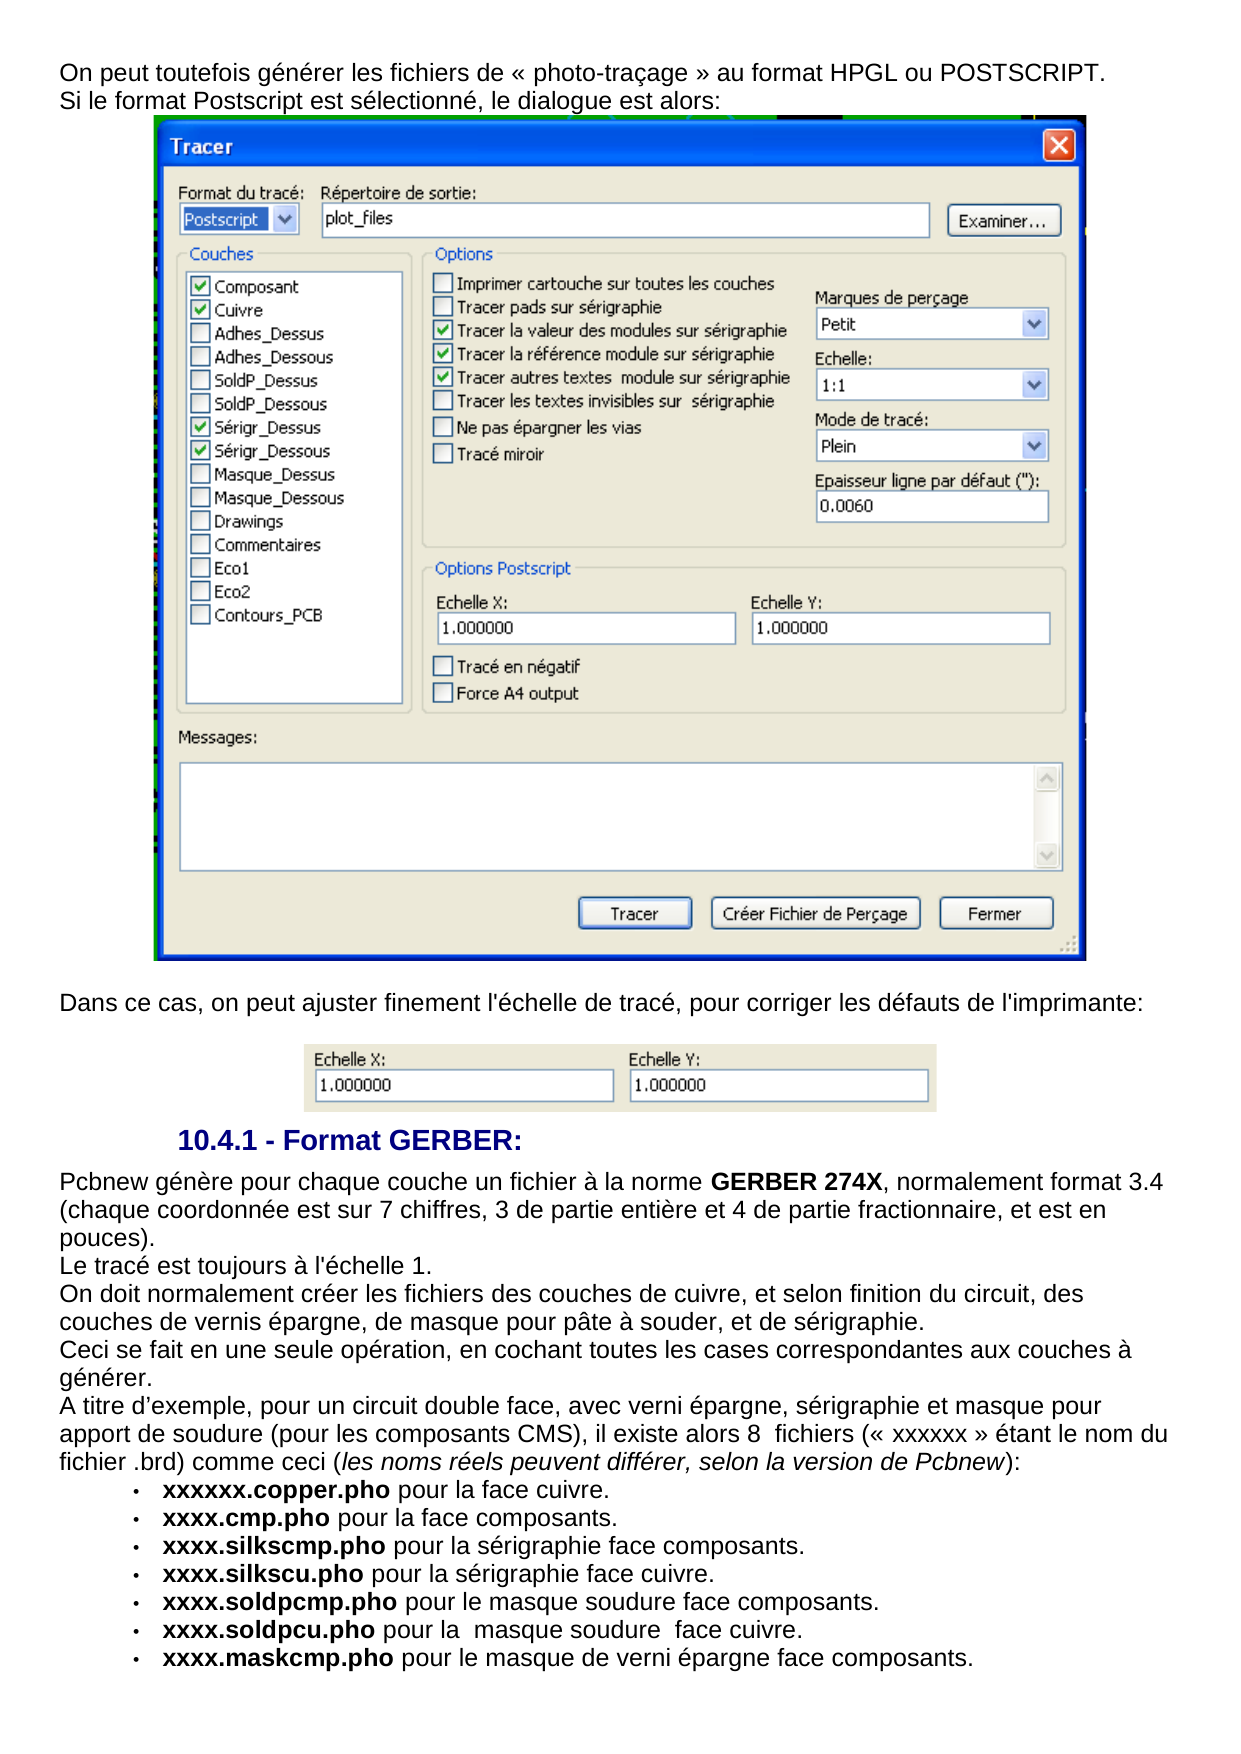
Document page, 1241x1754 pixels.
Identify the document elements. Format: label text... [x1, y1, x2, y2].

list xxxx.cmp.pho pour la face composants. [133, 1504, 1181, 1532]
subtitle Format GERBER: [177, 1123, 1181, 1156]
text Ceci se fait en une seule opération, en cochant toutes les cases correspondantes aux couches à générer. [59, 1336, 1181, 1392]
list xxxx.silkscu.pho pour la sérigraphie face cuivre. [133, 1560, 1181, 1588]
text On peut toutefois générer les fichiers de « photo-traçage » au format HPGL ou POSTSCRIPT. [59, 59, 1181, 87]
list xxxx.soldpcmp.pho pour le masque soudure face composants. [133, 1588, 1181, 1616]
picture [303, 1044, 937, 1112]
text A titre d’exemple, pour un circuit double face, avec verni épargne, sérigraphie et masque pour apport de soudure (pour les composants CMS), il existe alors 8 fichiers (« xxxxxx » étant le nom du fichier .brd) comme ceci (les noms réels peuvent différer, selon la version de Pcbnew): [59, 1392, 1181, 1476]
list xxxxxx.copper.pho pour la face cuivre. [133, 1476, 1181, 1504]
list xxxx.silkscmp.pho pour la sérigraphie face composants. [133, 1532, 1181, 1560]
text On doit normalement créer les fichiers des couches de cuivre, et selon finition du circuit, des couches de vernis épargne, de masque pour pâte à souder, et de sérigraphie. [59, 1280, 1181, 1336]
list xxxx.maskcmp.pho pour le masque de verni épargne face composants. [133, 1644, 1181, 1672]
text Si le format Postscript est sélectionné, le dialogue est alors: [59, 87, 1181, 115]
text Dans ce cas, on peut ajuster finement l'échelle de tracé, pour corriger les défauts de l'imprimante: [59, 988, 1181, 1016]
text Le tracé est toujours à l'échelle 1. [59, 1252, 1181, 1280]
list xxxx.soldpcu.pho pour la masque soudure face cuivre. [133, 1616, 1181, 1644]
picture [153, 115, 1087, 961]
text Pcbnew génère pour chaque couche un fichier à la norme GERBER 274X, normalement format 3.4 (chaque coordonnée est sur 7 chiffres, 3 de partie entière et 4 de partie fractionnaire, et est en pouces). [59, 1168, 1181, 1252]
